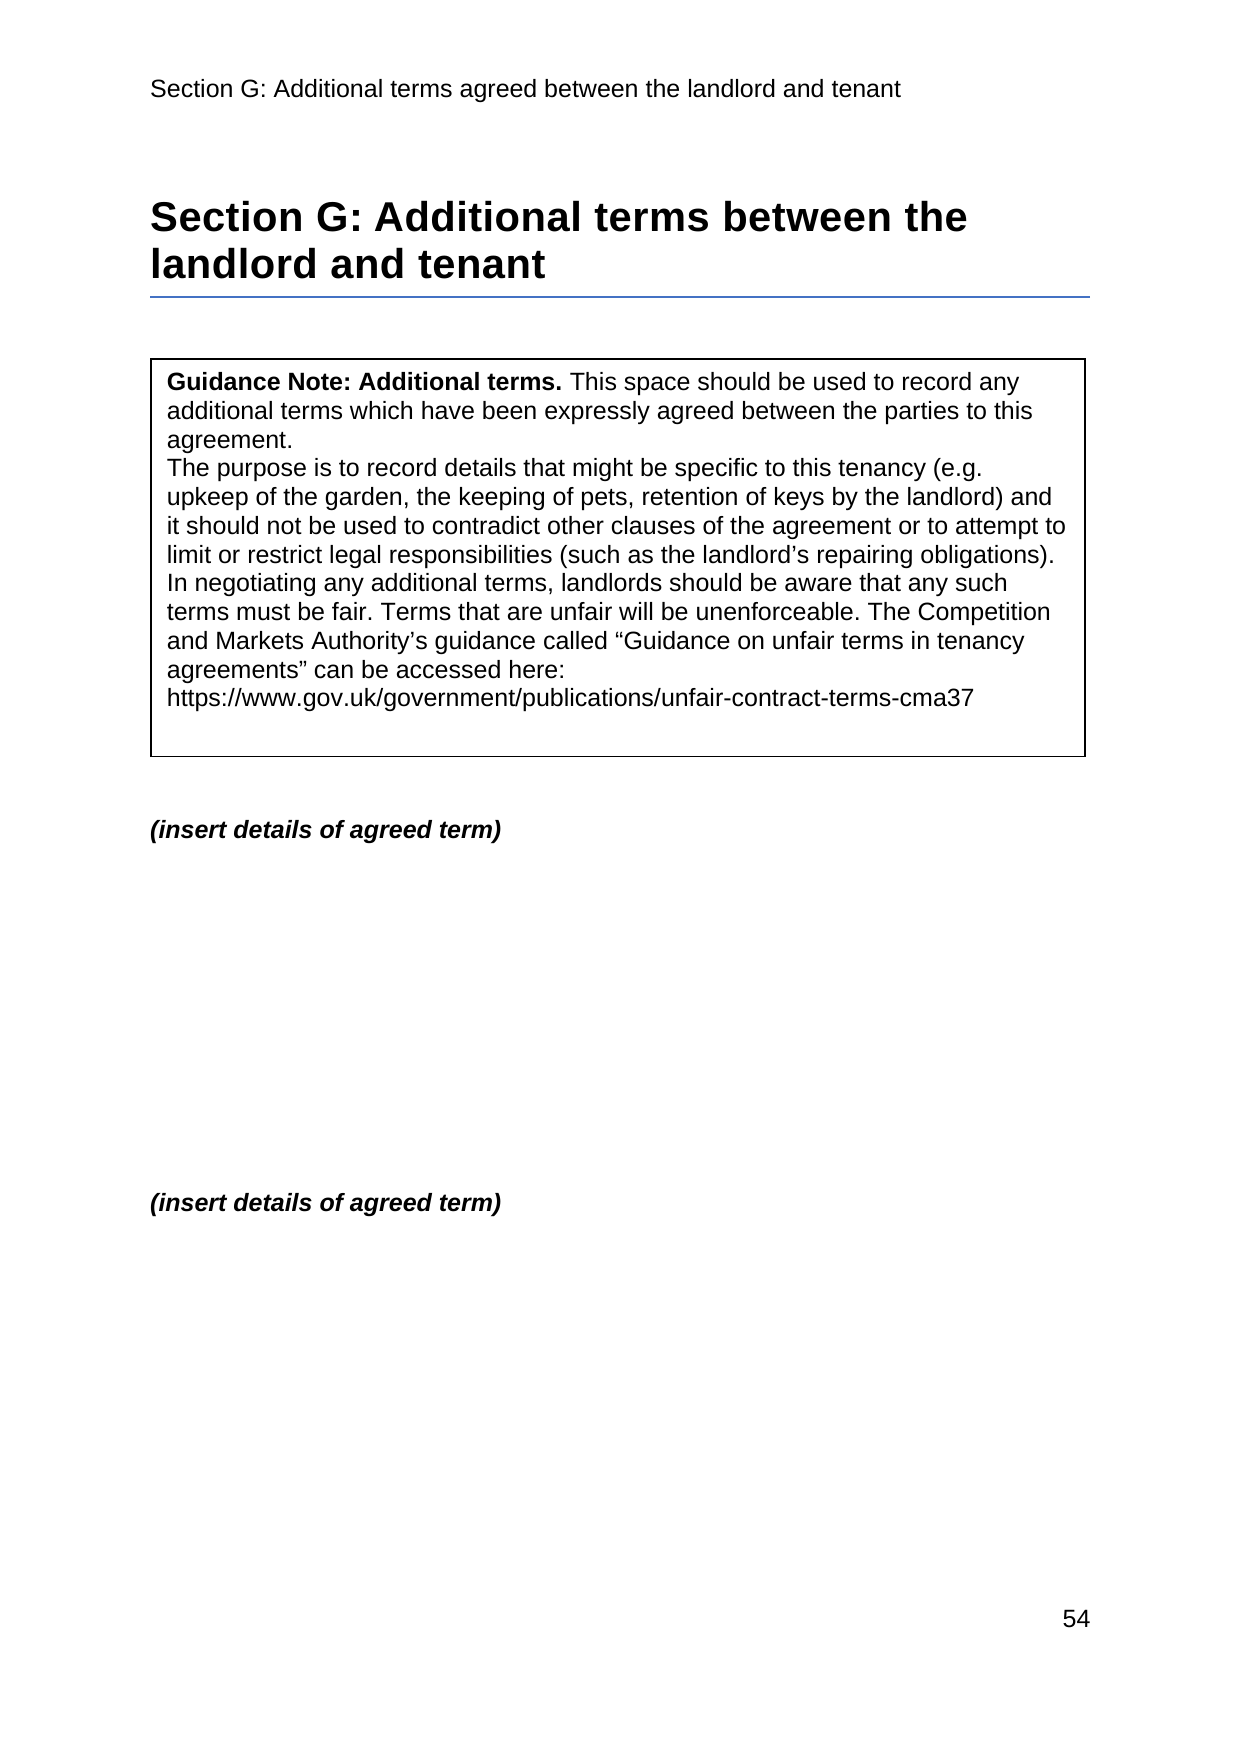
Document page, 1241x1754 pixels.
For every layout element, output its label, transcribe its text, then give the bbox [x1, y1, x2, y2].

list Guidance Note: Additional terms. This space should be used to record any additional terms which have been expressly agreed between the parties to this agreement. [167, 367, 1069, 453]
text In negotiating any additional terms, landlords should be aware that any such terms must be fair. Terms that are unfair will be unenforceable. The Competition and Markets Authority’s guidance called “Guidance on unfair terms in tenancy agreements” can be accessed here: https://www.gov.uk/government/publications/unfair-contract-terms-cma37 [167, 568, 1069, 712]
text The purpose is to record details that might be specific to this tenancy (e.g. upkeep of the garden, the keeping of pets, retention of keys by the landlord) and it should not be used to contradict other clauses of the agreement or to attempt to limit or restrict legal responsibilities (such as the landlord’s repairing obligations). [167, 453, 1069, 568]
text (insert details of agreed term) [150, 1188, 1090, 1217]
text (insert details of agreed term) [150, 815, 1090, 843]
title Section G: Additional terms between the landlord and tenant [150, 118, 1090, 296]
